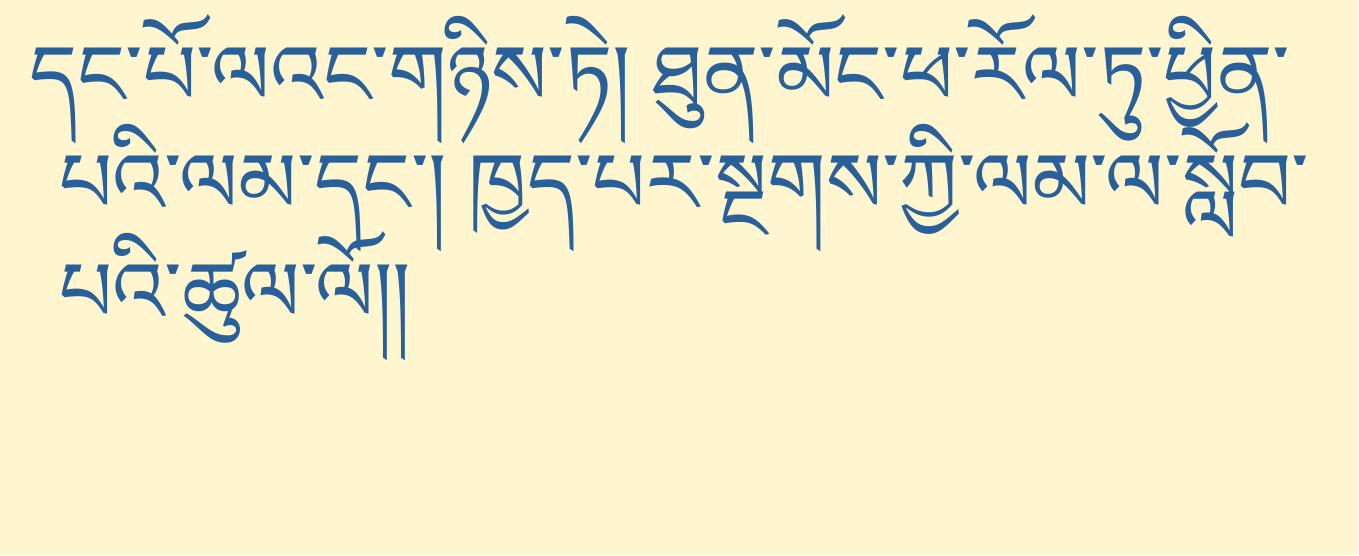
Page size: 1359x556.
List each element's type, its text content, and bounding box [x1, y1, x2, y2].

text དང་པོ་ལའང་གཉིས་ཏེ། ཐུན་མོང་ཕ་རོལ་ཏུ་ཕྱིན་པའི་ལམ་དང་། ཁྱད་པར་སྔགས་ཀྱི་ལམ་ལ་སློབ་པའི་ཚུལ་ལོ།། [29, 29, 1346, 355]
